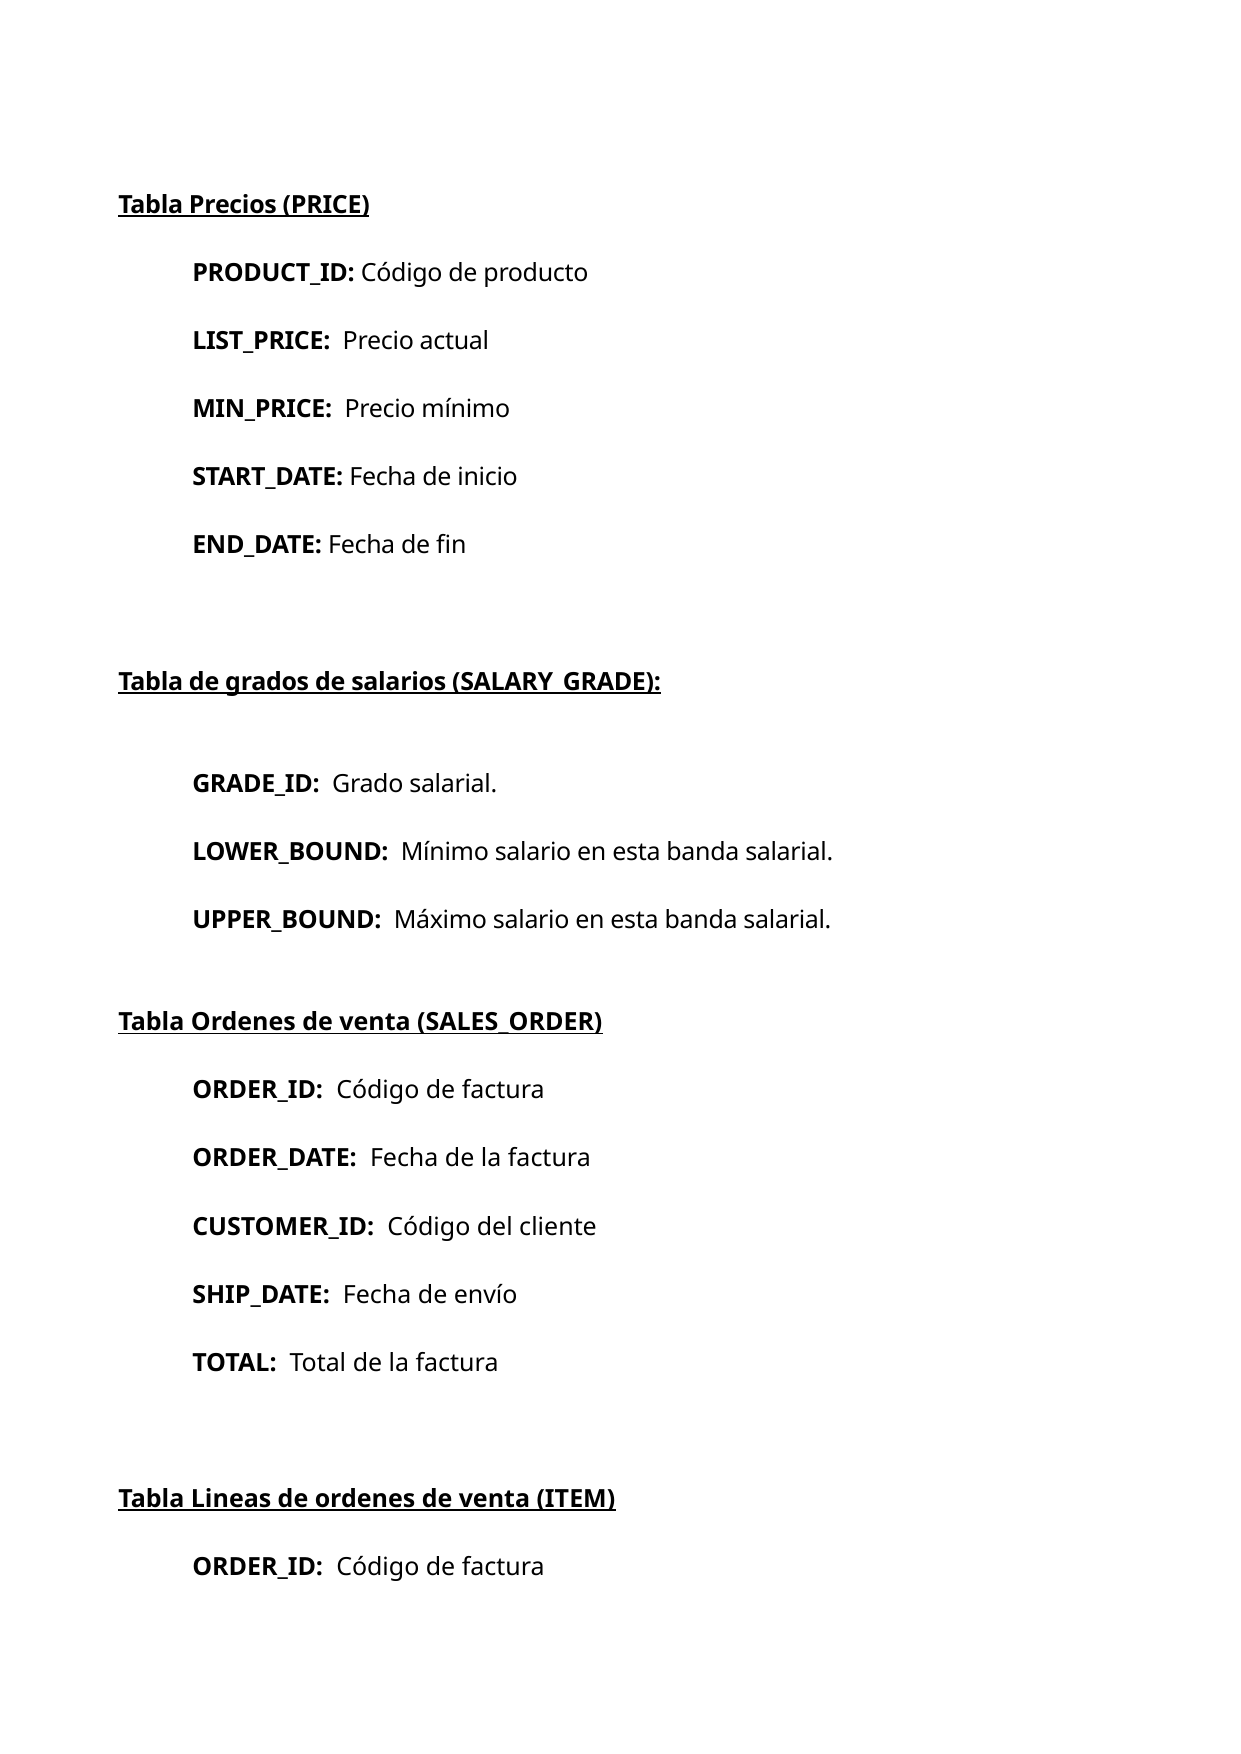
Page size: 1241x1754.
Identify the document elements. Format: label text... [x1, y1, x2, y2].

text TOTAL: Total de la factura [118, 1344, 1122, 1378]
text LOWER_BOUND: Mínimo salario en esta banda salarial. [118, 833, 1122, 867]
text ORDER_ID: Código de factura [118, 1549, 1122, 1583]
text ORDER_ID: Código de factura [118, 1072, 1122, 1106]
text Tabla Ordenes de venta (SALES_ORDER) [118, 1004, 1122, 1038]
text Tabla Precios (PRICE) [118, 186, 1122, 220]
text Tabla Lineas de ordenes de venta (ITEM) [118, 1481, 1122, 1515]
text Tabla de grados de salarios (SALARY_GRADE): [118, 663, 1122, 697]
text GRADE_ID: Grado salarial. [118, 765, 1122, 799]
text ORDER_DATE: Fecha de la factura [118, 1140, 1122, 1174]
text CUSTOMER_ID: Código del cliente [118, 1208, 1122, 1242]
text PRODUCT_ID: Código de producto [118, 254, 1122, 288]
text MIN_PRICE: Precio mínimo [118, 391, 1122, 425]
text LIST_PRICE: Precio actual [118, 322, 1122, 357]
text END_DATE: Fecha de fin [118, 527, 1122, 561]
text SHIP_DATE: Fecha de envío [118, 1276, 1122, 1310]
text UPPER_BOUND: Máximo salario en esta banda salarial. [118, 902, 1122, 936]
text START_DATE: Fecha de inicio [118, 459, 1122, 493]
